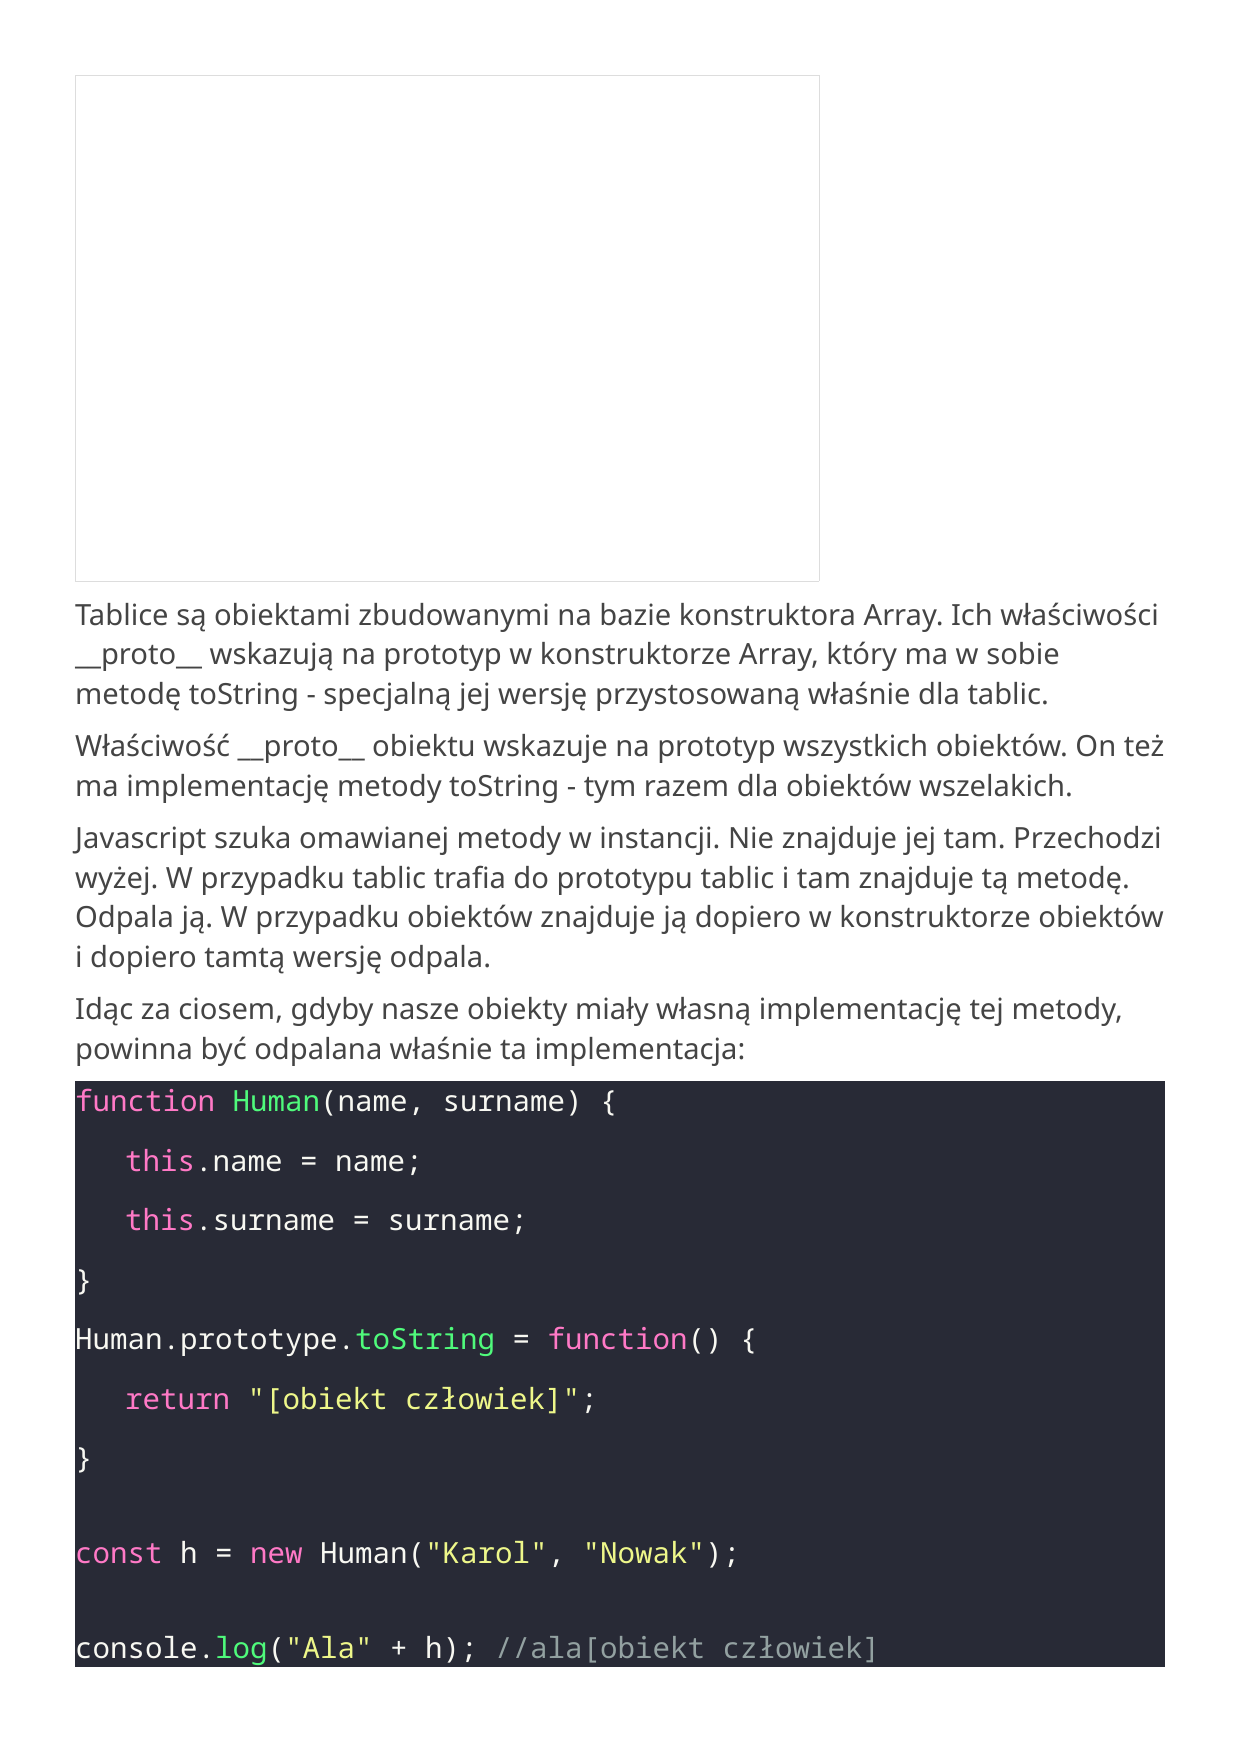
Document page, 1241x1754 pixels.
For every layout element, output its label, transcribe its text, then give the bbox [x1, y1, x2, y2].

text this.surname = surname; [75, 1199, 1165, 1239]
text Human.prototype.toString = function() { [75, 1318, 1165, 1358]
text function Human(name, surname) { [75, 1081, 1165, 1120]
text Właściwość __proto__ obiektu wskazuje na prototyp wszystkich obiektów. On też ma implementację metody toString - tym razem dla obiektów wszelakich. [75, 726, 1165, 805]
text return "[obiekt człowiek]"; [75, 1378, 1165, 1418]
text Tablice są obiektami zbudowanymi na bazie konstruktora Array. Ich właściwości __proto__ wskazują na prototyp w konstruktorze Array, który ma w sobie metodę toString - specjalną jej wersję przystosowaną właśnie dla tablic. [75, 594, 1165, 713]
text Javascript szuka omawianej metody w instancji. Nie znajduje jej tam. Przechodzi wyżej. W przypadku tablic trafia do prototypu tablic i tam znajduje tą metodę. Odpala ją. W przypadku obiektów znajduje ją dopiero w konstruktorze obiektów i dopiero tamtą wersję odpala. [75, 817, 1165, 976]
text Idąc za ciosem, gdyby nasze obiekty miały własną implementację tej metody, powinna być odpalana właśnie ta implementacja: [75, 989, 1165, 1068]
text } [75, 1437, 1165, 1477]
text } [75, 1259, 1165, 1299]
text this.name = name; [75, 1140, 1165, 1180]
text const h = new Human("Karol", "Nowak"); [75, 1532, 1165, 1572]
text console.log("Ala" + h); //ala[obiekt człowiek] [75, 1627, 1165, 1667]
